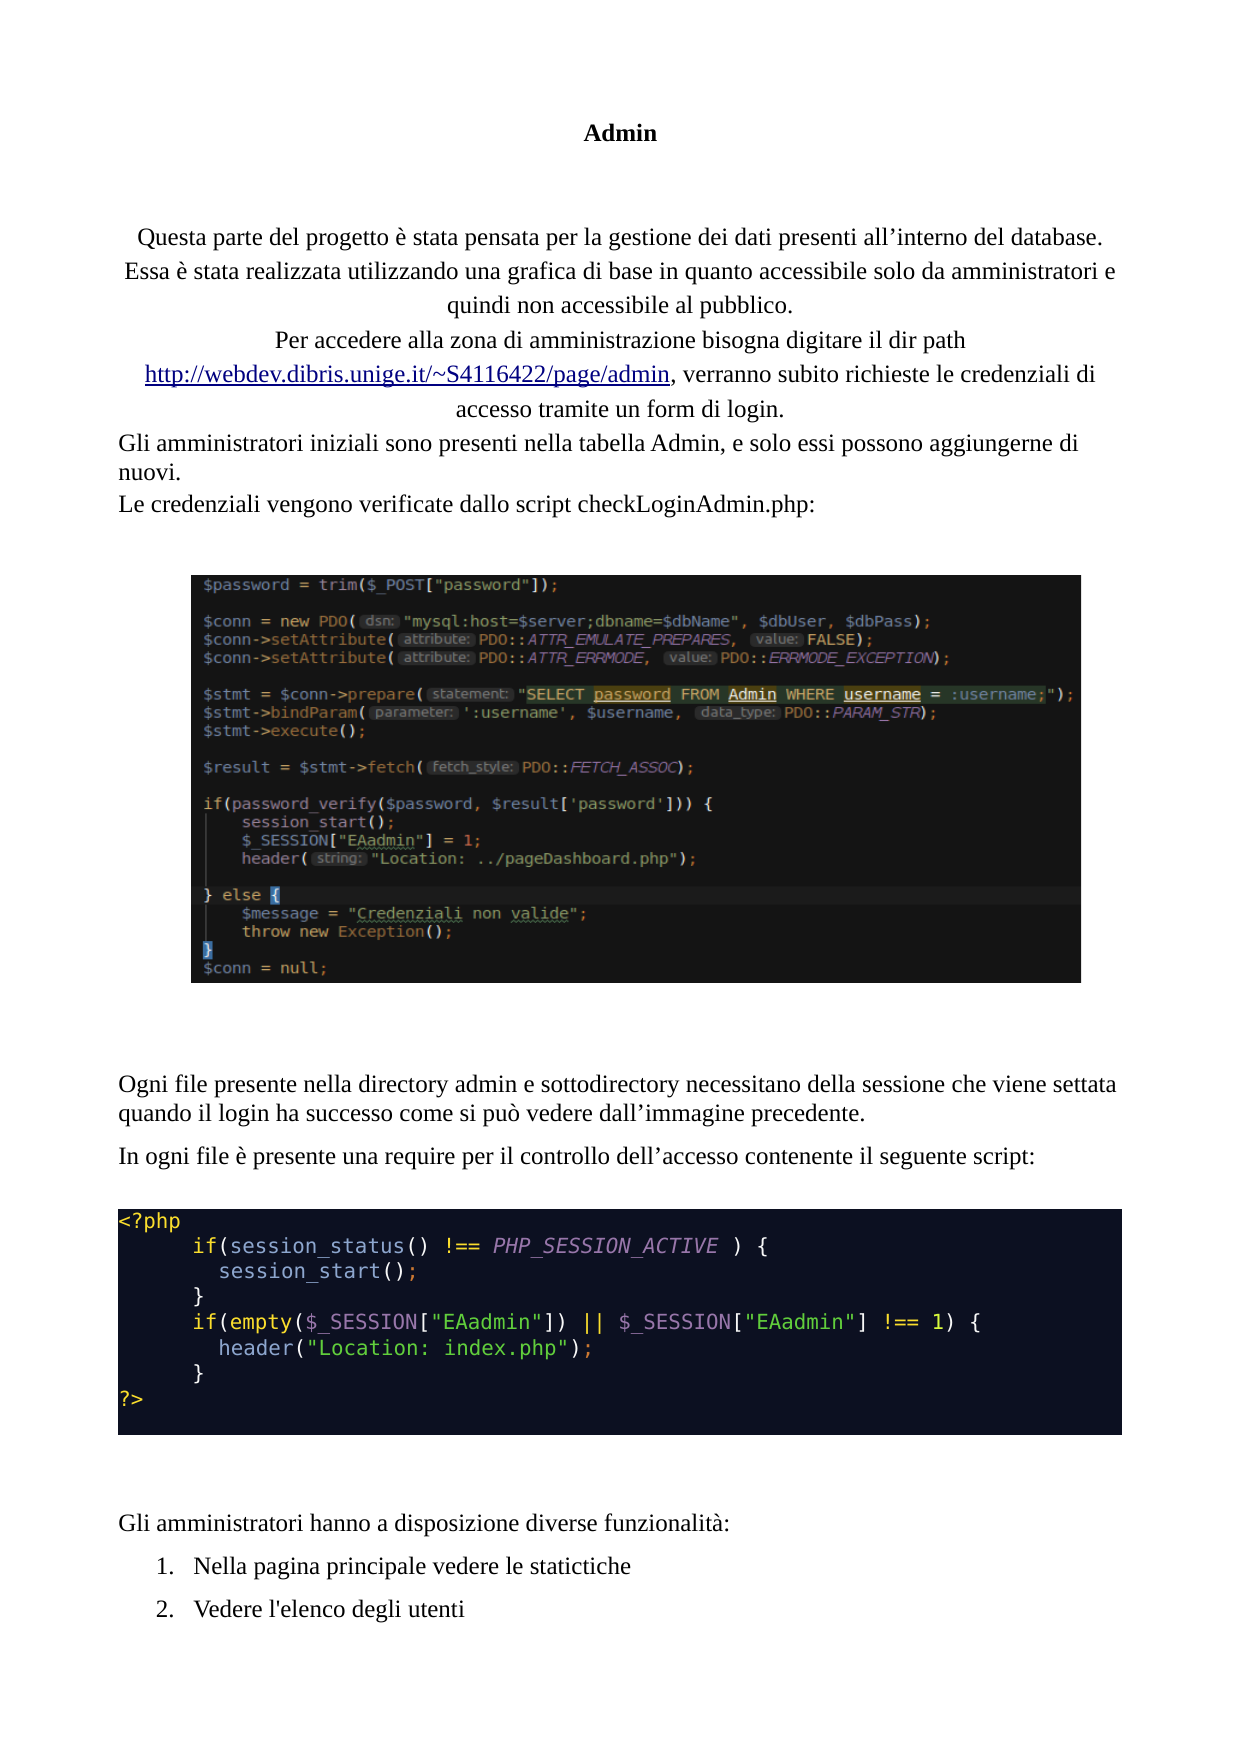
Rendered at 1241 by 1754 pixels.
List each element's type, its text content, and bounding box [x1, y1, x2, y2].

text <?php [118, 1209, 1122, 1234]
text header("Location: index.php"); [118, 1336, 1122, 1361]
text } [118, 1361, 1122, 1387]
text Gli amministratori hanno a disposizione diverse funzionalità: [118, 1508, 1122, 1536]
text Per accedere alla zona di amministrazione bisogna digitare il dir path http://webdev.dibris.unige.it/~S4116422/page/admin, verranno subito richieste le credenziali di accesso tramite un form di login. [118, 325, 1122, 423]
text Gli amministratori iniziali sono presenti nella tabella Admin, e solo essi possono aggiungerne di nuovi. [118, 428, 1122, 486]
text if(empty($_SESSION["EAadmin"]) || $_SESSION["EAadmin"] !== 1) { [118, 1310, 1122, 1336]
text Admin [118, 118, 1122, 216]
text Ogni file presente nella directory admin e sottodirectory necessitano della sessione che viene settata quando il login ha successo come si può vedere dall’immagine precedente. [118, 1069, 1122, 1127]
list Nella pagina principale vedere le statictiche [156, 1551, 1122, 1580]
list Vedere l'elenco degli utenti [156, 1594, 1122, 1623]
text session_start(); [118, 1259, 1122, 1284]
text if(session_status() !== PHP_SESSION_ACTIVE ) { [118, 1234, 1122, 1259]
text In ogni file è presente una require per il controllo dell’accesso contenente il seguente script: [118, 1141, 1122, 1170]
picture [191, 575, 1082, 983]
text Questa parte del progetto è stata pensata per la gestione dei dati presenti all’interno del database. Essa è stata realizzata utilizzando una grafica di base in quanto accessibile solo da amministratori e quindi non accessibile al pubblico. [118, 222, 1122, 319]
text ?> [118, 1387, 1122, 1435]
text Le credenziali vengono verificate dallo script checkLoginAdmin.php: [118, 489, 1122, 517]
text } [118, 1284, 1122, 1310]
